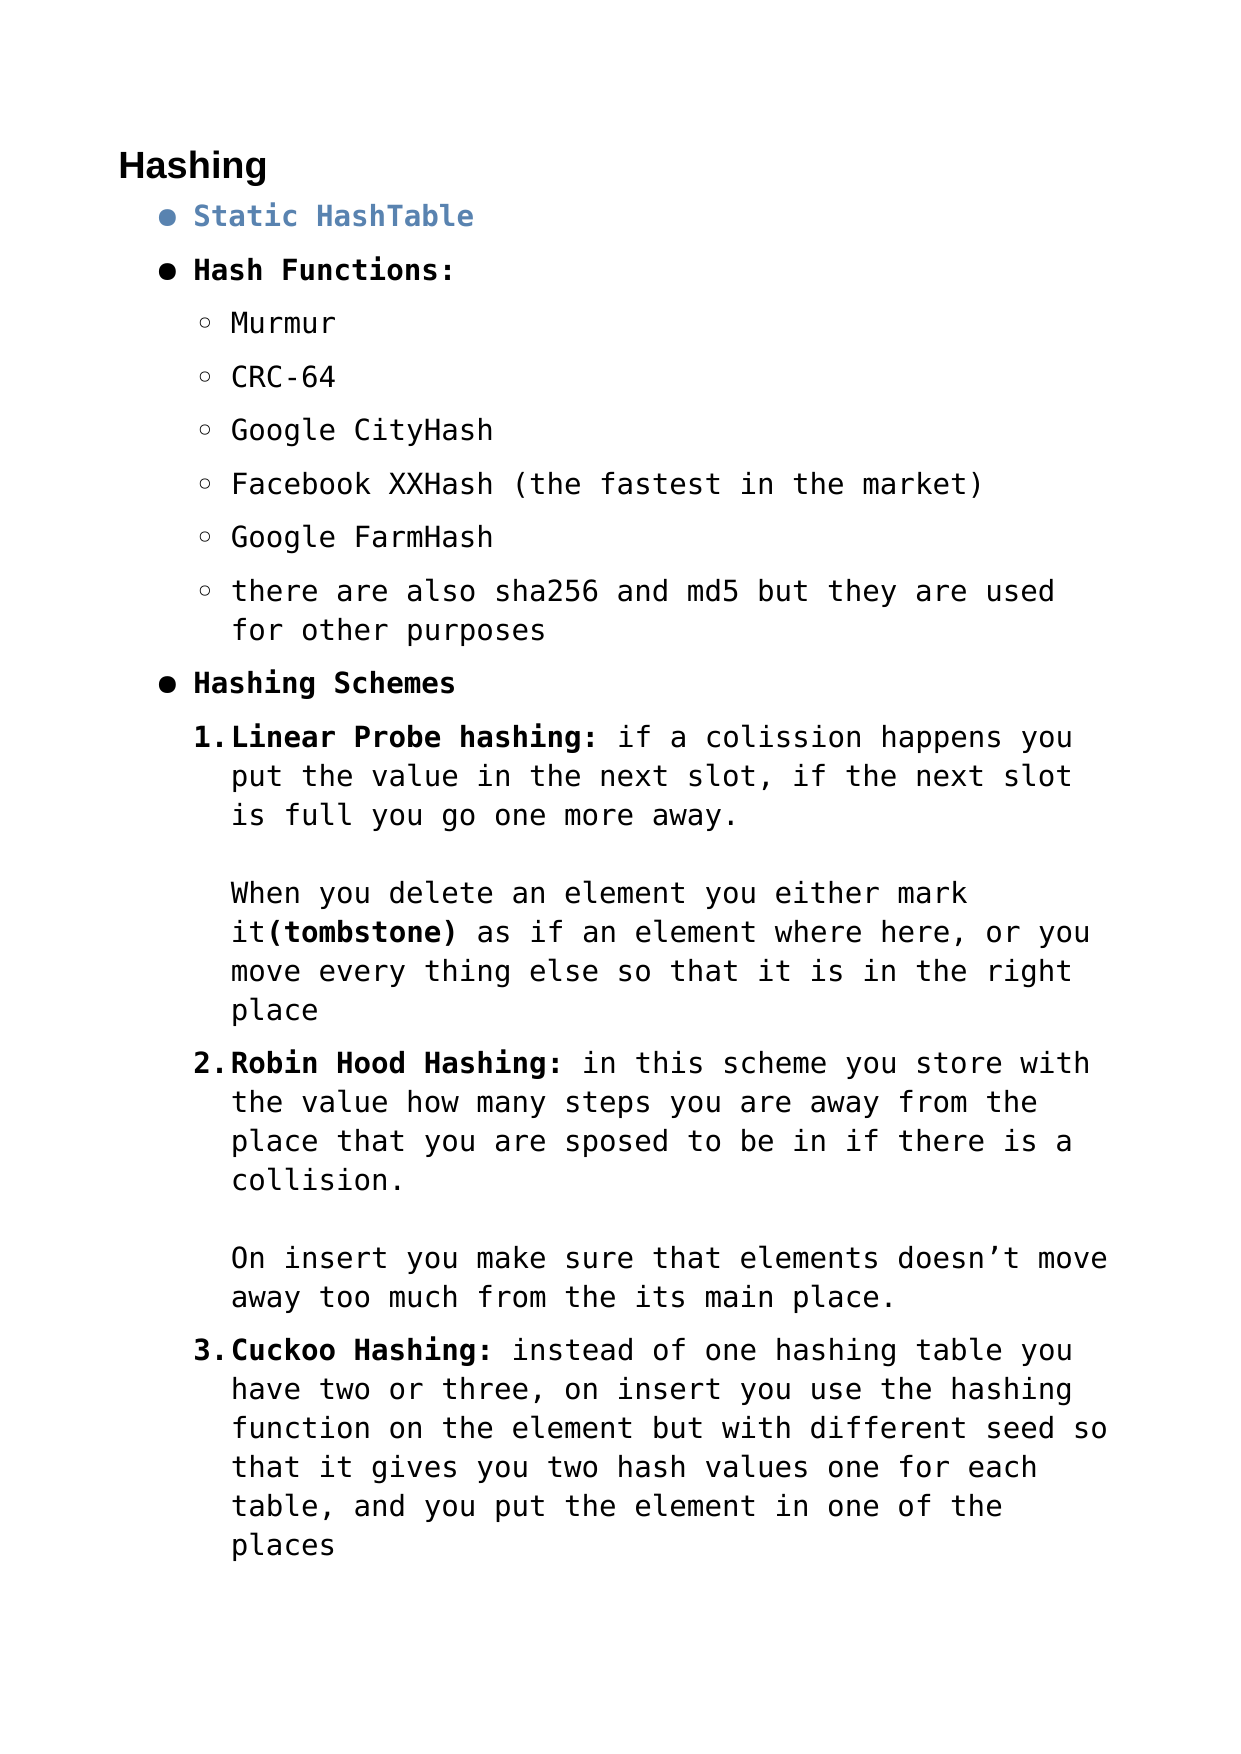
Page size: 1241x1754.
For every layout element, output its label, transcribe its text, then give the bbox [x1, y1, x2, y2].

list Google FarmHash [193, 521, 1122, 554]
list Murmur [193, 306, 1122, 340]
subtitle Hashing [118, 143, 1122, 187]
list Hashing Schemes [156, 667, 1122, 701]
list Hash Functions: [156, 253, 1122, 287]
list Linear Probe hashing: if a colission happens you put the value in the next slot, if the next slot is full you go one more away. When you delete an element you either mark it(tombstone) as if an element where here, or you move every thing else so that it is in the right place [193, 720, 1122, 1027]
list CRC-64 [193, 360, 1122, 394]
list Facebook XXHash (the fastest in the market) [193, 467, 1122, 501]
list Robin Hood Hashing: in this scheme you store with the value how many steps you are away from the place that you are sposed to be in if there is a collision. On insert you make sure that elements doesn’t move away too much from the its main place. [193, 1046, 1122, 1314]
list Google CityHash [193, 413, 1122, 447]
list Cuckoo Hashing: instead of one hashing table you have two or three, on insert you use the hashing function on the element but with different seed so that it gives you two hash values one for each table, and you put the element in one of the places [193, 1334, 1122, 1562]
list Static HashTable [156, 199, 1122, 233]
list there are also sha256 and md5 but they are used for other purposes [193, 574, 1122, 647]
